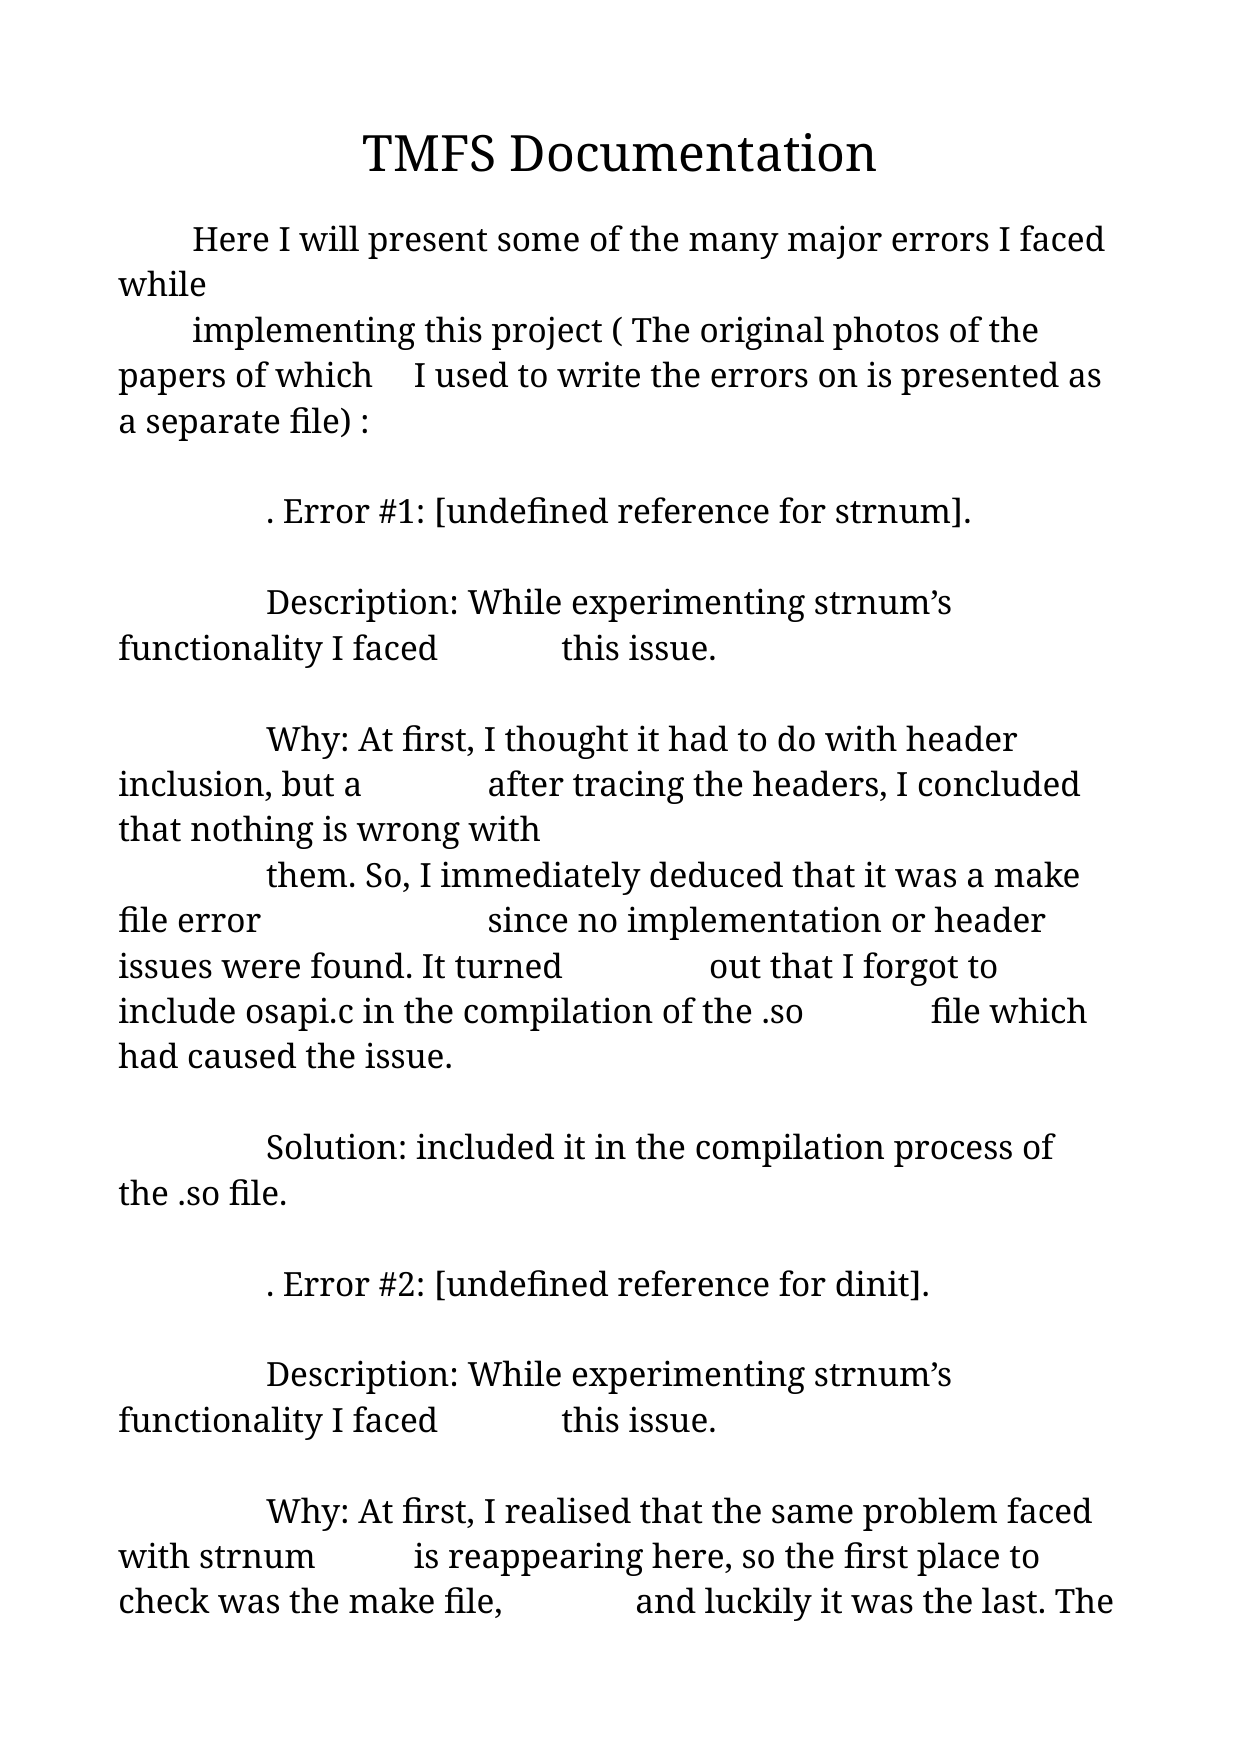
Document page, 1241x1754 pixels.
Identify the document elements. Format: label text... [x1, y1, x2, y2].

text implementing this project ( The original photos of the papers of which I used to write the errors on is presented as a separate file) : [118, 307, 1122, 443]
text Description: While experimenting strnum’s functionality I faced this issue. [118, 579, 1122, 670]
text . Error #1: [undefined reference for strnum]. [118, 488, 1122, 534]
text Why: At first, I realised that the same problem faced with strnum is reappearing here, so the first place to check was the make file, and luckily it was the last. The [118, 1487, 1122, 1624]
text Solution: included it in the compilation process of the .so file. [118, 1124, 1122, 1215]
text Description: While experimenting strnum’s functionality I faced this issue. [118, 1351, 1122, 1442]
text Here I will present some of the many major errors I faced while [118, 216, 1122, 307]
text them. So, I immediately deduced that it was a make file error since no implementation or header issues were found. It turned out that I forgot to include osapi.c in the compilation of the .so file which had caused the issue. [118, 852, 1122, 1079]
text . Error #2: [undefined reference for dinit]. [118, 1260, 1122, 1306]
text Why: At first, I thought it had to do with header inclusion, but a after tracing the headers, I concluded that nothing is wrong with [118, 715, 1122, 852]
